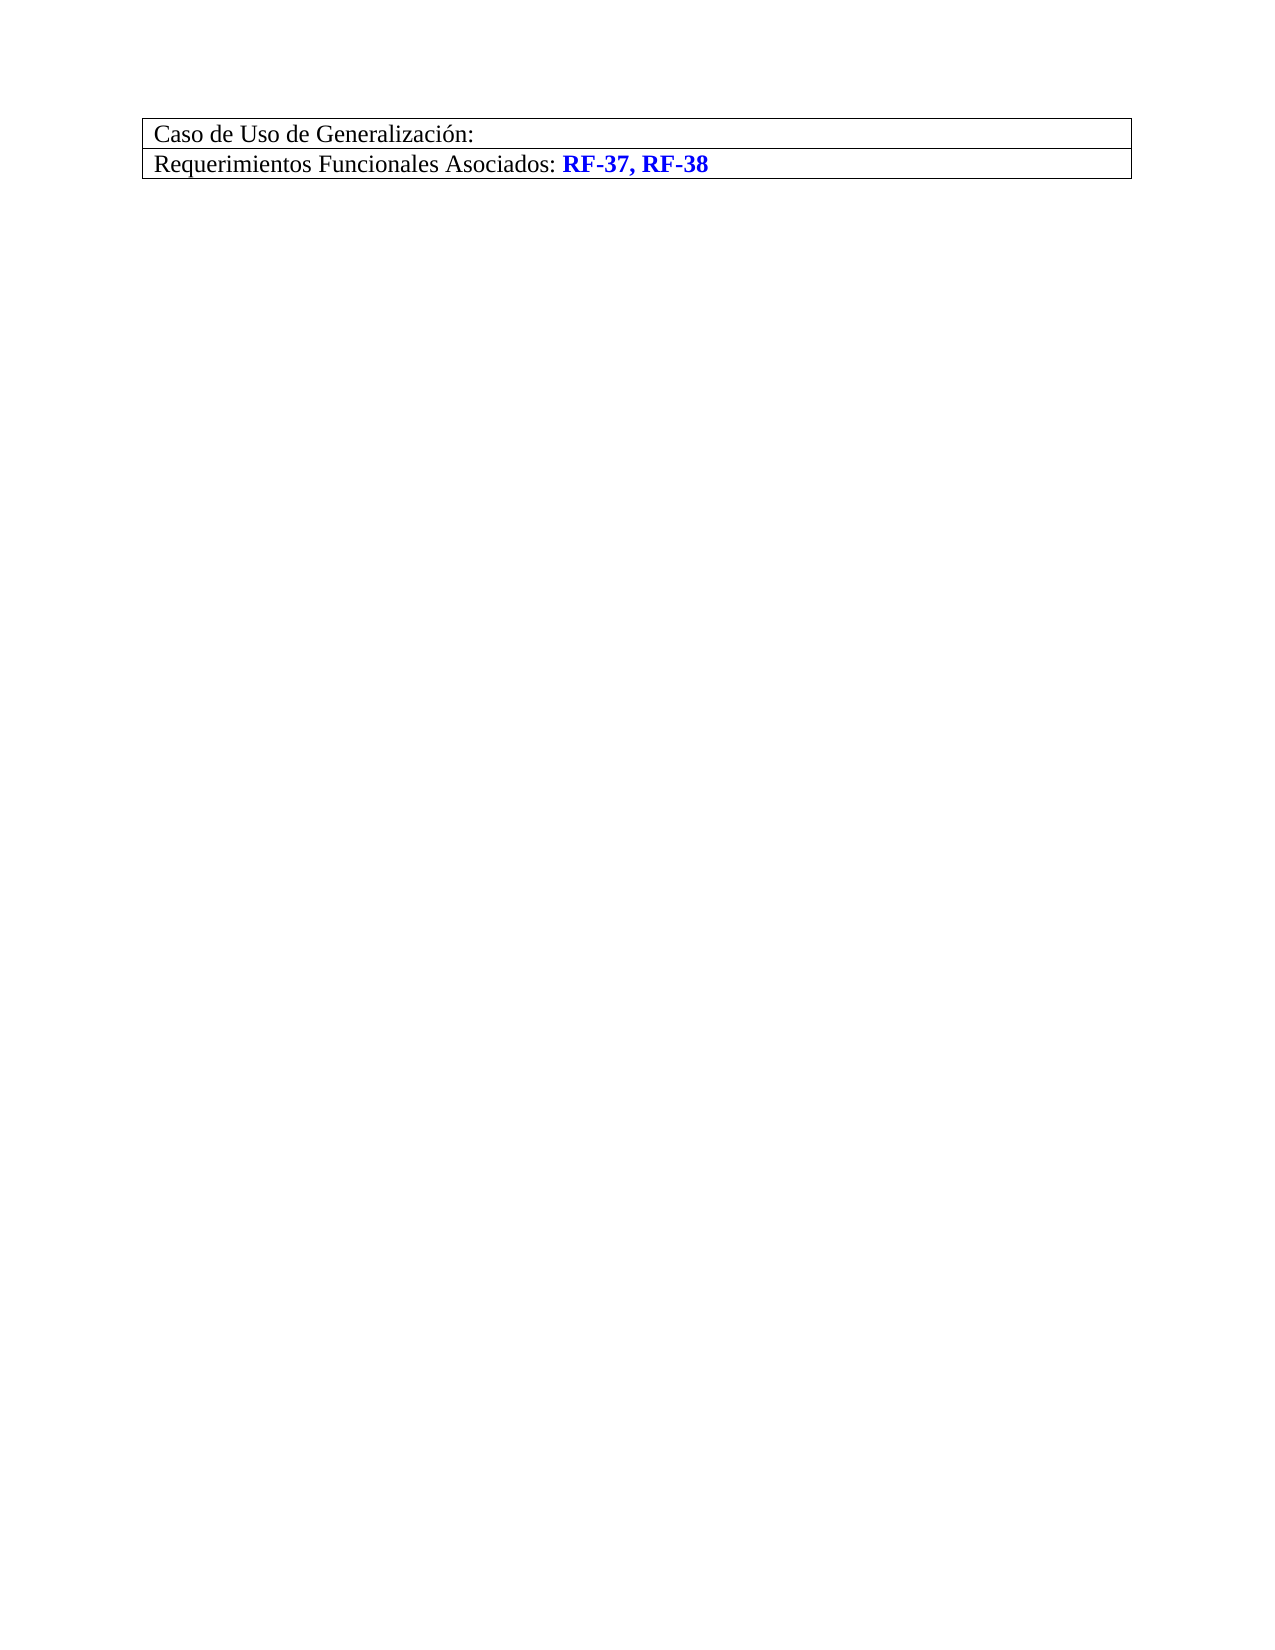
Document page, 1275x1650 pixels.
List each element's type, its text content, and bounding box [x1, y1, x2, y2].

table_cell Caso de Uso de Generalización: [143, 119, 1131, 148]
table_cell Requerimientos Funcionales Asociados: RF-37, RF-38 [143, 149, 1131, 178]
